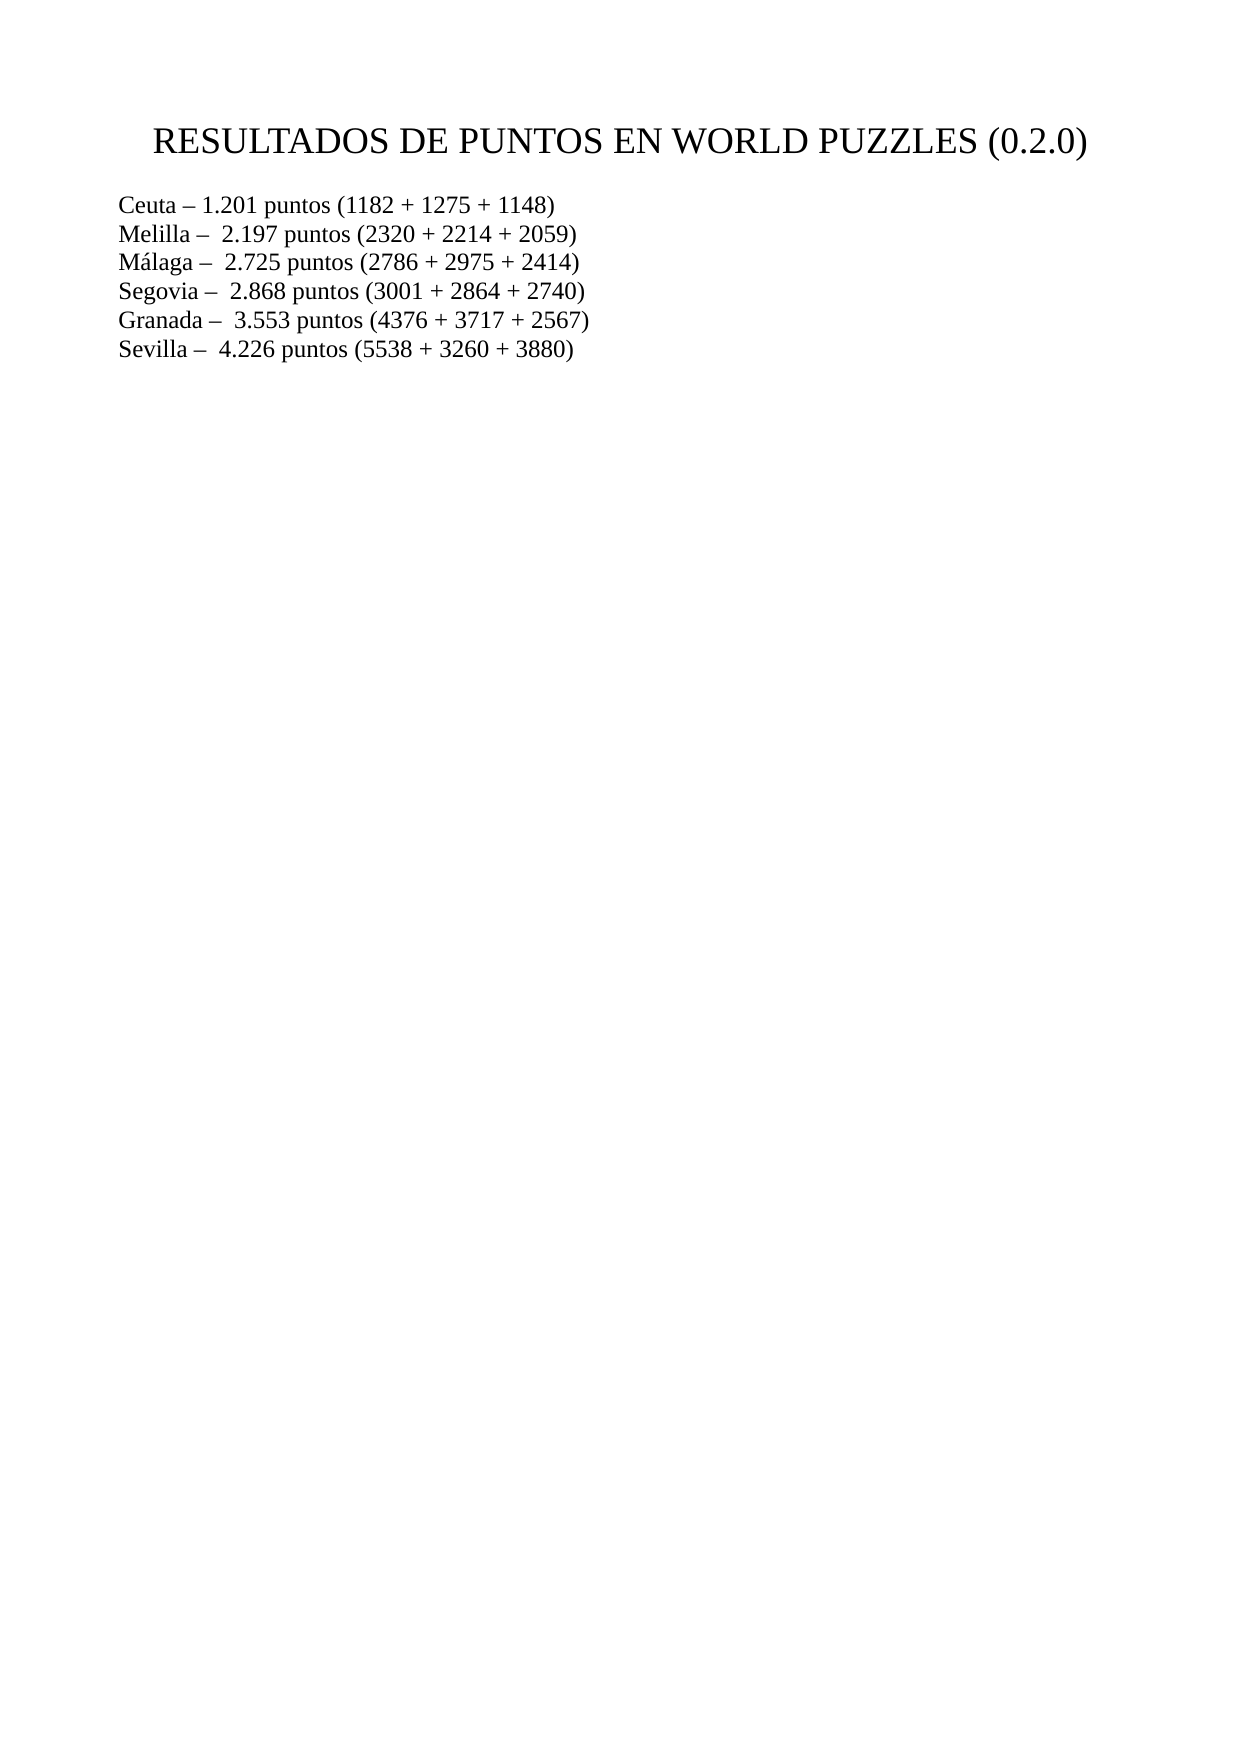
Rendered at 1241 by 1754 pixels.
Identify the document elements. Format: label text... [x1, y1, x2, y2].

text Ceuta – 1.201 puntos (1182 + 1275 + 1148) [118, 190, 1122, 219]
text Granada – 3.553 puntos (4376 + 3717 + 2567) [118, 305, 1122, 334]
text Segovia – 2.868 puntos (3001 + 2864 + 2740) [118, 276, 1122, 305]
text RESULTADOS DE PUNTOS EN WORLD PUZZLES (0.2.0) [118, 118, 1122, 161]
text Melilla – 2.197 puntos (2320 + 2214 + 2059) [118, 219, 1122, 247]
text Málaga – 2.725 puntos (2786 + 2975 + 2414) [118, 247, 1122, 276]
text Sevilla – 4.226 puntos (5538 + 3260 + 3880) [118, 334, 1122, 362]
